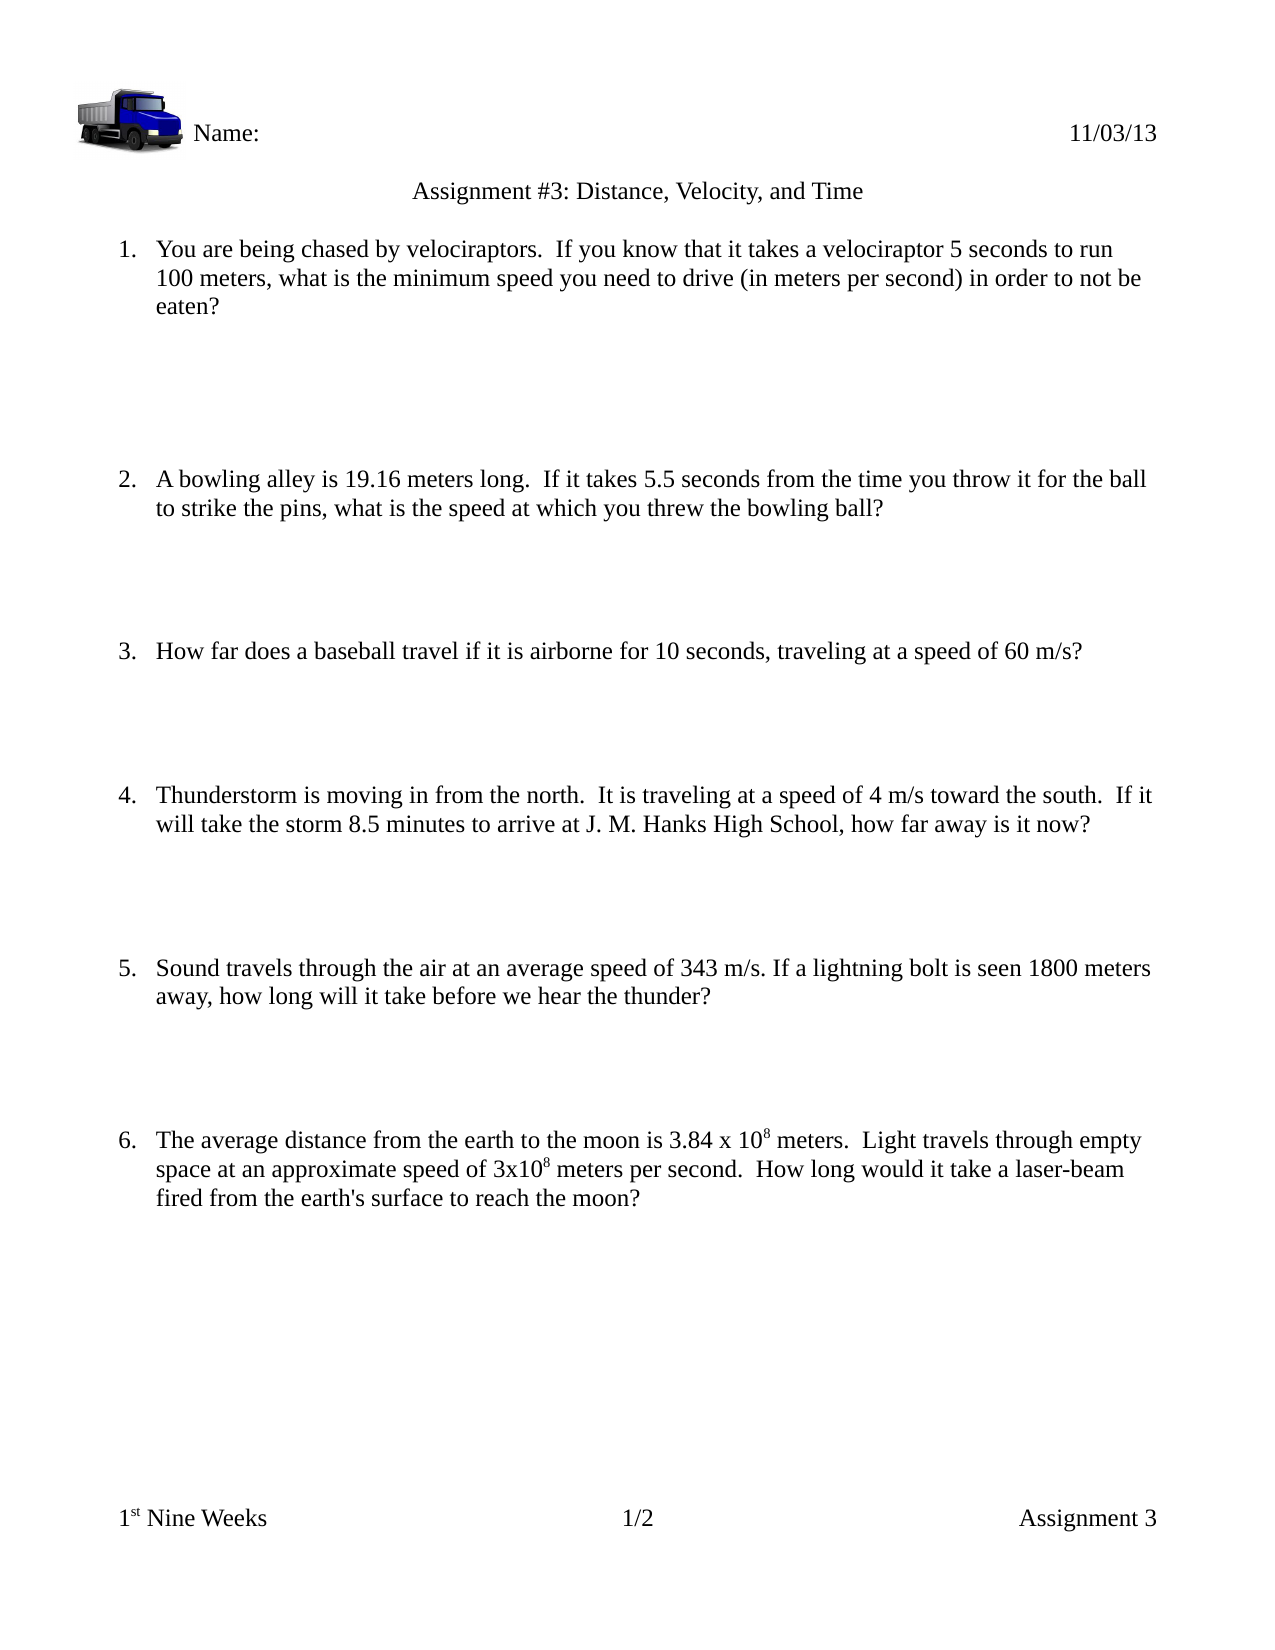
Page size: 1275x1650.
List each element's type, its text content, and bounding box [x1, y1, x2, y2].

picture [73, 81, 186, 160]
list Sound travels through the air at an average speed of 343 m/s. If a lightning bolt is seen 1800 meters away, how long will it take before we hear the thunder? [118, 953, 1157, 1010]
list How far does a baseball travel if it is airborne for 10 seconds, traveling at a speed of 60 m/s? [118, 636, 1157, 665]
list A bowling alley is 19.16 meters long. If it takes 5.5 seconds from the time you throw it for the ball to strike the pins, what is the speed at which you threw the bowling ball? [118, 464, 1157, 521]
list You are being chased by velociraptors. If you know that it takes a velociraptor 5 seconds to run 100 meters, what is the minimum speed you need to drive (in meters per second) in order to not be eaten? [118, 234, 1157, 320]
list The average distance from the earth to the moon is 3.84 x 108 meters. Light travels through empty space at an approximate speed of 3x108 meters per second. How long would it take a laser-beam fired from the earth's surface to reach the moon? [118, 1125, 1157, 1211]
text Assignment #3: Distance, Velocity, and Time [118, 176, 1157, 205]
list Thunderstorm is moving in from the north. It is traveling at a speed of 4 m/s toward the south. If it will take the storm 8.5 minutes to arrive at J. M. Hanks High School, how far away is it now? [118, 780, 1157, 838]
